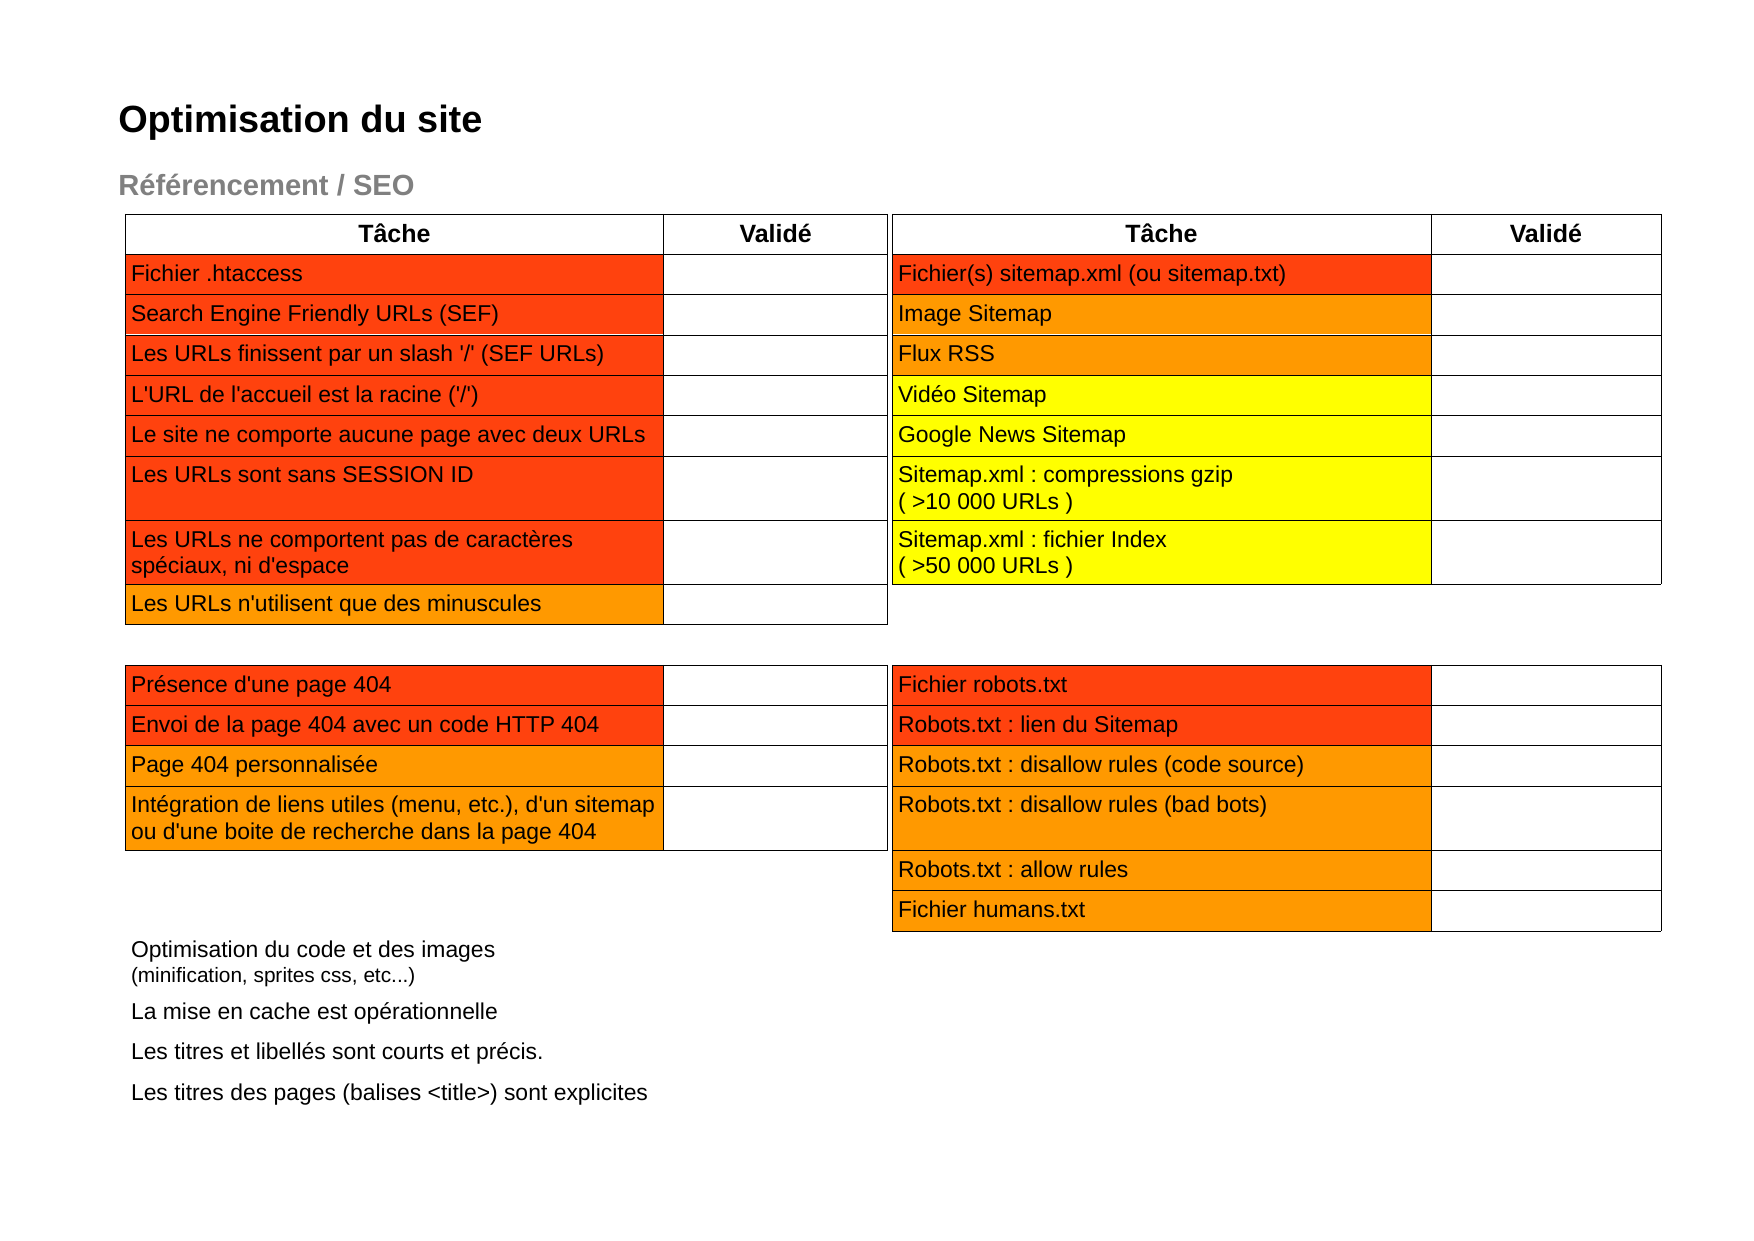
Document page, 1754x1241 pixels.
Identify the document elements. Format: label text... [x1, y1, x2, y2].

table_cell [664, 255, 887, 294]
table_cell Robots.txt : allow rules [893, 851, 1431, 890]
table_cell [892, 1033, 1431, 1073]
table_cell Présence d'une page 404 [126, 666, 663, 705]
table_cell [664, 457, 887, 520]
table_cell [888, 745, 892, 786]
table_cell [888, 665, 892, 705]
table_cell Robots.txt : lien du Sitemap [893, 706, 1431, 745]
table_cell [1431, 1033, 1661, 1073]
table_cell [1431, 1073, 1661, 1113]
table_cell Les titres des pages (balises <title>) sont explicites [125, 1073, 663, 1113]
table_cell [125, 890, 663, 931]
table_cell [888, 850, 892, 890]
table_cell [1431, 932, 1661, 992]
table_cell [888, 993, 892, 1033]
table_cell [663, 1073, 887, 1113]
table_cell [892, 585, 1431, 624]
table_cell [1432, 891, 1661, 931]
table_cell [888, 1073, 892, 1113]
table_cell Image Sitemap [893, 295, 1431, 334]
table_cell [1432, 416, 1661, 456]
table_cell [892, 932, 1431, 992]
table_cell [125, 851, 663, 890]
table_cell [1431, 993, 1661, 1033]
table_cell Flux RSS [893, 336, 1431, 375]
table_cell [664, 746, 887, 786]
table_cell [664, 521, 887, 584]
table_header Tâche [126, 215, 663, 254]
table_cell Les URLs n'utilisent que des minuscules [126, 585, 663, 624]
table_cell Intégration de liens utiles (menu, etc.), d'un sitemap ou d'une boite de recherche dans la page 404 [126, 787, 663, 850]
table_cell [888, 890, 892, 931]
table_cell [888, 786, 892, 850]
table_header Tâche [893, 215, 1431, 254]
table_cell [888, 705, 892, 745]
table_cell [1432, 787, 1661, 850]
table_cell [664, 666, 887, 705]
table_cell [1432, 706, 1661, 745]
table_cell [1431, 585, 1661, 624]
table_cell Fichier .htaccess [126, 255, 663, 294]
table_cell Robots.txt : disallow rules (code source) [893, 746, 1431, 786]
table_cell [664, 706, 887, 745]
table_cell Robots.txt : disallow rules (bad bots) [893, 787, 1431, 850]
table_cell [1432, 295, 1661, 334]
table_cell Sitemap.xml : compressions gzip ( >10 000 URLs ) [893, 457, 1431, 520]
table_cell Vidéo Sitemap [893, 376, 1431, 415]
subtitle Référencement / SEO [118, 168, 1636, 201]
table_cell Sitemap.xml : fichier Index ( >50 000 URLs ) [893, 521, 1431, 584]
table_cell Le site ne comporte aucune page avec deux URLs [126, 416, 663, 456]
table_cell Fichier(s) sitemap.xml (ou sitemap.txt) [893, 255, 1431, 294]
table_cell [892, 993, 1431, 1033]
table_cell [664, 416, 887, 456]
table_cell [888, 1033, 892, 1073]
table_cell [663, 851, 887, 890]
table_cell [1432, 746, 1661, 786]
table_header Validé [664, 215, 887, 254]
table_cell [1432, 851, 1661, 890]
table_cell [664, 336, 887, 375]
table_cell [892, 1073, 1431, 1113]
table_cell [888, 254, 892, 294]
table_cell [1431, 624, 1661, 665]
table_cell L'URL de l'accueil est la racine ('/') [126, 376, 663, 415]
table_cell Google News Sitemap [893, 416, 1431, 456]
table_header [888, 214, 892, 254]
table_cell [664, 787, 887, 850]
table_cell Search Engine Friendly URLs (SEF) [126, 295, 663, 334]
table_cell Optimisation du code et des images (minification, sprites css, etc...) [125, 931, 663, 992]
table_cell Envoi de la page 404 avec un code HTTP 404 [126, 706, 663, 745]
table_cell Fichier humans.txt [893, 891, 1431, 931]
table_cell Les URLs finissent par un slash '/' (SEF URLs) [126, 336, 663, 375]
table_cell [663, 993, 887, 1033]
table_cell [888, 375, 892, 415]
table_cell [1432, 457, 1661, 520]
table_cell [1432, 521, 1661, 584]
table_cell [888, 624, 892, 665]
table_cell La mise en cache est opérationnelle [125, 993, 663, 1033]
table_cell [888, 584, 892, 624]
table_cell [1432, 336, 1661, 375]
table_cell [663, 931, 887, 992]
subtitle Optimisation du site [118, 97, 1636, 141]
table_cell [888, 294, 892, 334]
table_cell [664, 585, 887, 624]
table_cell [892, 624, 1431, 665]
table_cell [125, 625, 663, 665]
table_cell [888, 931, 892, 992]
table_cell [888, 415, 892, 456]
table_cell Les titres et libellés sont courts et précis. [125, 1033, 663, 1073]
table_cell [663, 1033, 887, 1073]
table_cell [663, 625, 887, 665]
table_cell Les URLs ne comportent pas de caractères spéciaux, ni d'espace [126, 521, 663, 584]
table_header Validé [1432, 215, 1661, 254]
table_cell Fichier robots.txt [893, 666, 1431, 705]
table_cell [888, 456, 892, 520]
table_cell [664, 376, 887, 415]
table_cell [664, 295, 887, 334]
table_cell [663, 890, 887, 931]
table_cell [1432, 255, 1661, 294]
table_cell [888, 520, 892, 584]
table_cell [1432, 666, 1661, 705]
table_cell [888, 335, 892, 375]
table_cell Page 404 personnalisée [126, 746, 663, 786]
table_cell [1432, 376, 1661, 415]
table_cell Les URLs sont sans SESSION ID [126, 457, 663, 520]
